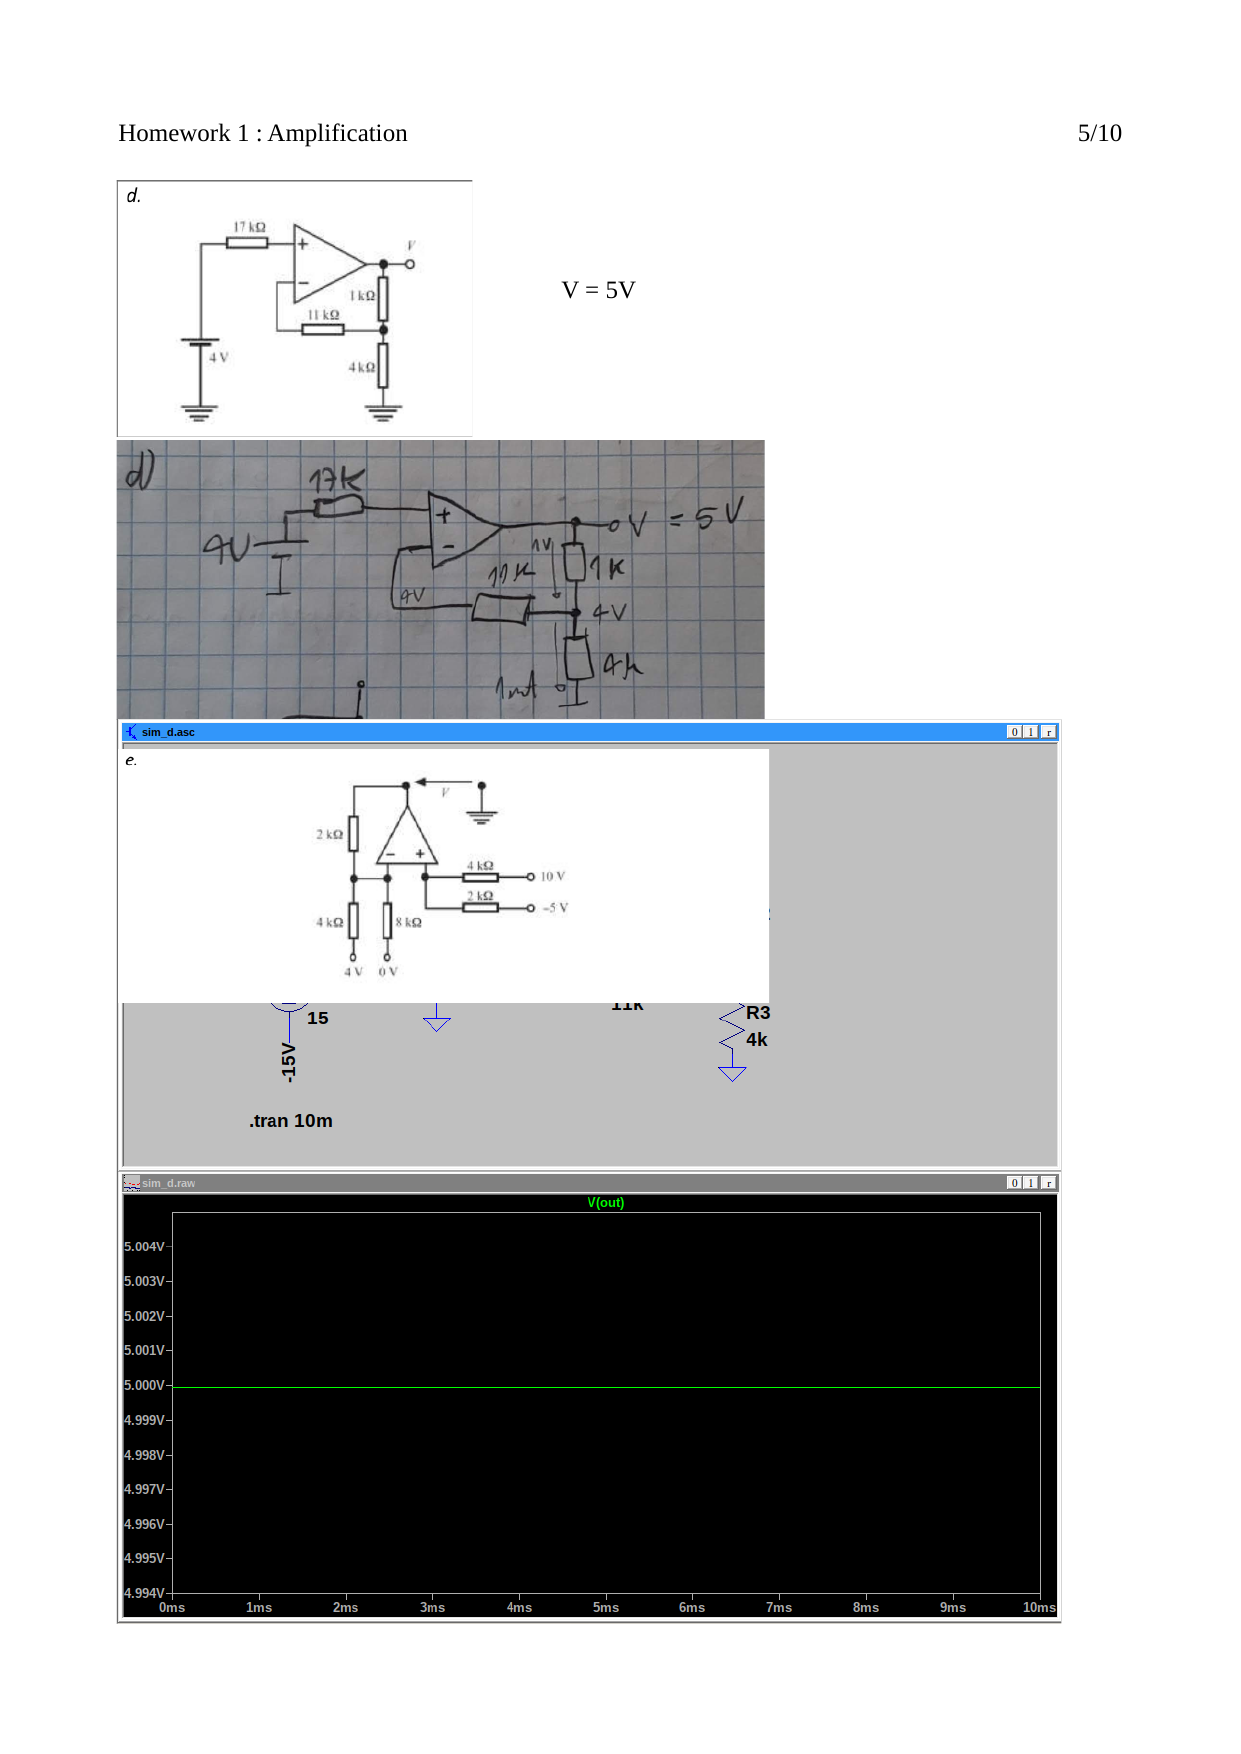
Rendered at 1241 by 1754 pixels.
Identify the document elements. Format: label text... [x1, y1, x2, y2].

picture [116, 440, 1062, 1624]
text V = 5V [473, 275, 1122, 304]
picture [116, 180, 473, 437]
